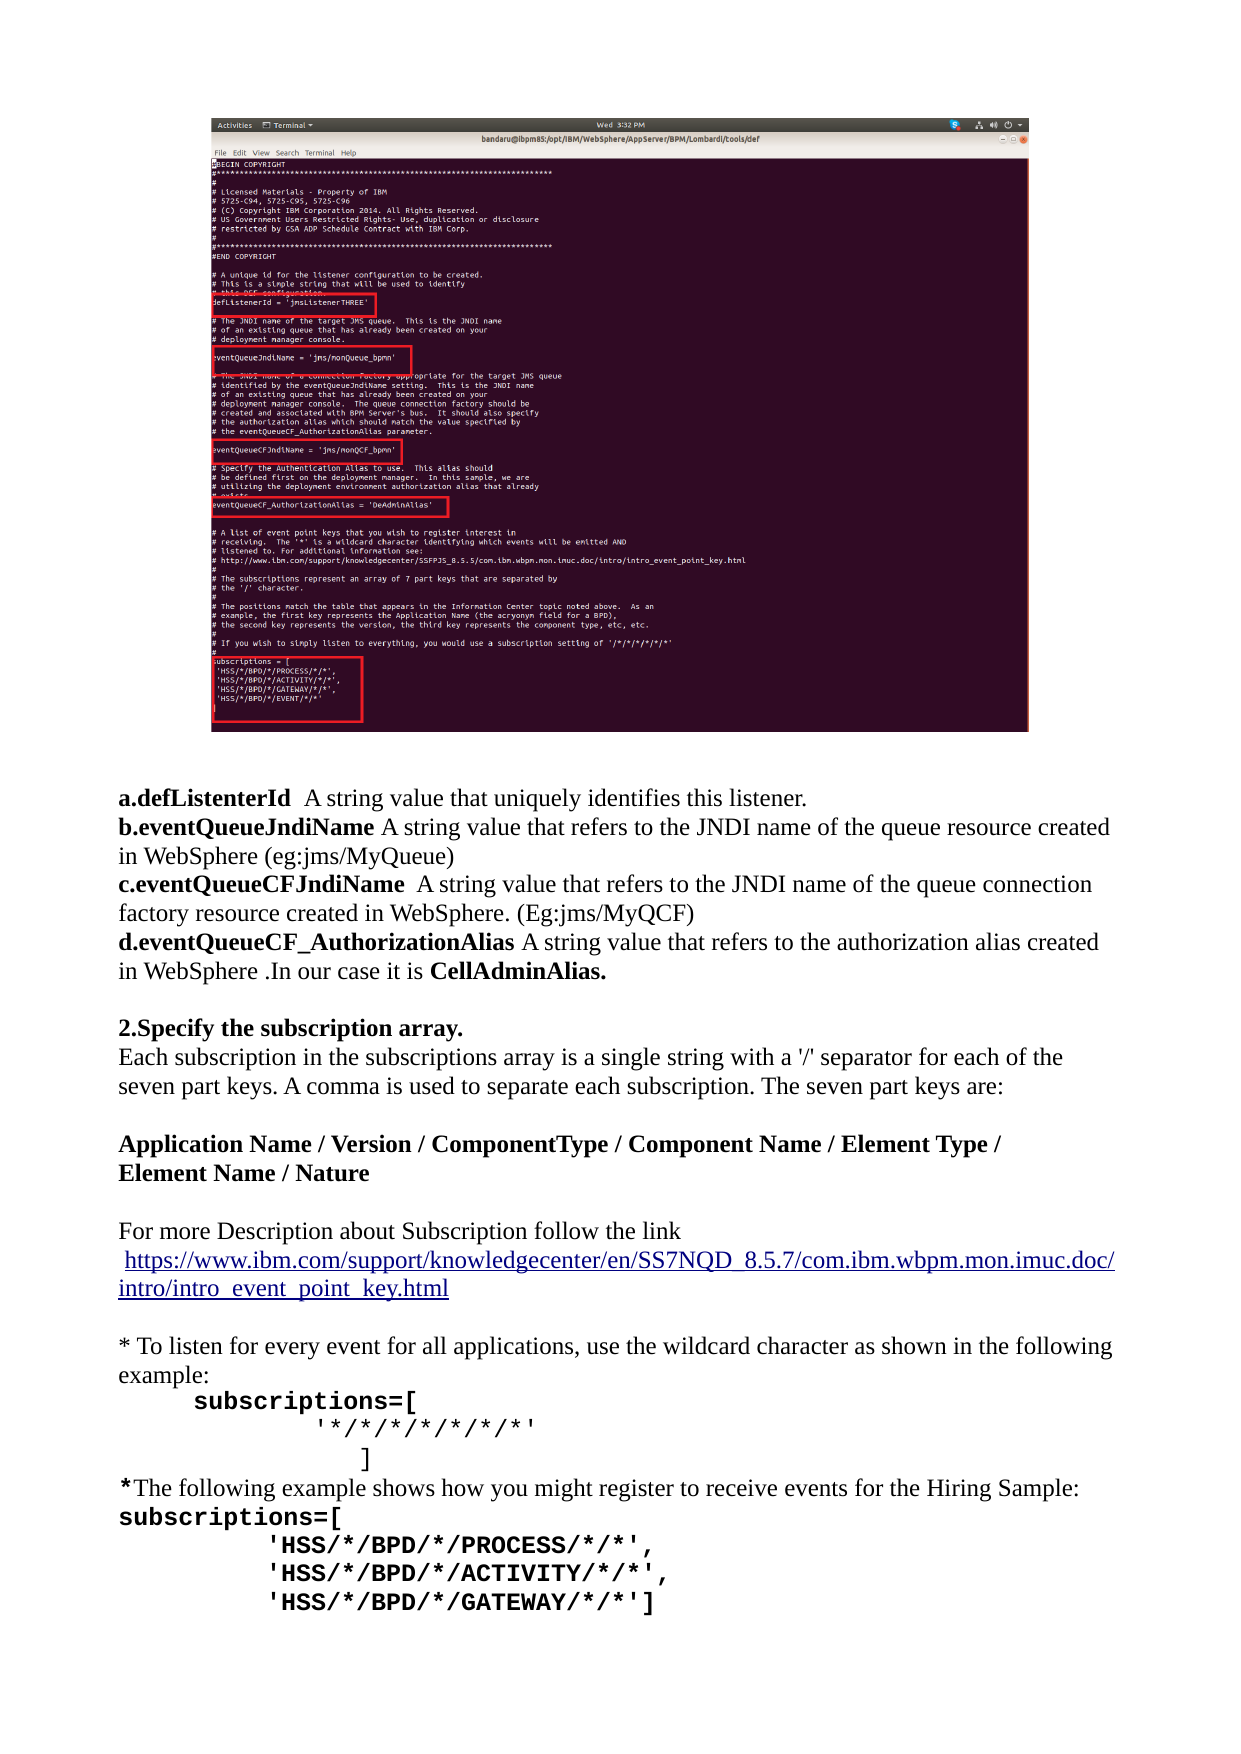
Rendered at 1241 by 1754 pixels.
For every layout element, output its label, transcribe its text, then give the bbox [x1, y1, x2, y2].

text *The following example shows how you might register to receive events for the Hiring Sample: [118, 1473, 1122, 1504]
text 'HSS/*/BPD/*/ACTIVITY/*/*', [118, 1561, 1122, 1589]
text ] [118, 1445, 1122, 1473]
subtitle c.eventQueueCFJndiName A string value that refers to the JNDI name of the queue connection factory resource created in WebSphere. (Eg:jms/MyQCF) [118, 869, 1122, 927]
text subscriptions=[ [118, 1388, 1122, 1417]
text Application Name / Version / ComponentType / Component Name / Element Type / [118, 1129, 1122, 1158]
subtitle b.eventQueueJndiName A string value that refers to the JNDI name of the queue resource created in WebSphere (eg:jms/MyQueue) [118, 812, 1122, 869]
text Element Name / Nature [118, 1158, 1122, 1187]
picture [211, 118, 1029, 732]
text 'HSS/*/BPD/*/PROCESS/*/*', [118, 1533, 1122, 1561]
subtitle d.eventQueueCF_AuthorizationAlias A string value that refers to the authorization alias created in WebSphere .In our case it is CellAdminAlias. [118, 927, 1122, 984]
text 'HSS/*/BPD/*/GATEWAY/*/*'] [118, 1589, 1122, 1618]
text Each subscription in the subscriptions array is a single string with a '/' separator for each of the seven part keys. A comma is used to separate each subscription. The seven part keys are: [118, 1042, 1122, 1099]
subtitle a.defListenterId A string value that uniquely identifies this listener. [118, 783, 1122, 812]
text '*/*/*/*/*/*/*' [118, 1417, 1122, 1445]
text 2.Specify the subscription array. [118, 1013, 1122, 1042]
text subscriptions=[ [118, 1504, 1122, 1533]
list For more Description about Subscription follow the link [118, 1216, 1122, 1245]
list https://www.ibm.com/support/knowledgecenter/en/SS7NQD_8.5.7/com.ibm.wbpm.mon.imuc.doc/intro/intro_event_point_key.html [118, 1245, 1122, 1302]
text * To listen for every event for all applications, use the wildcard character as shown in the following example: [118, 1331, 1122, 1388]
